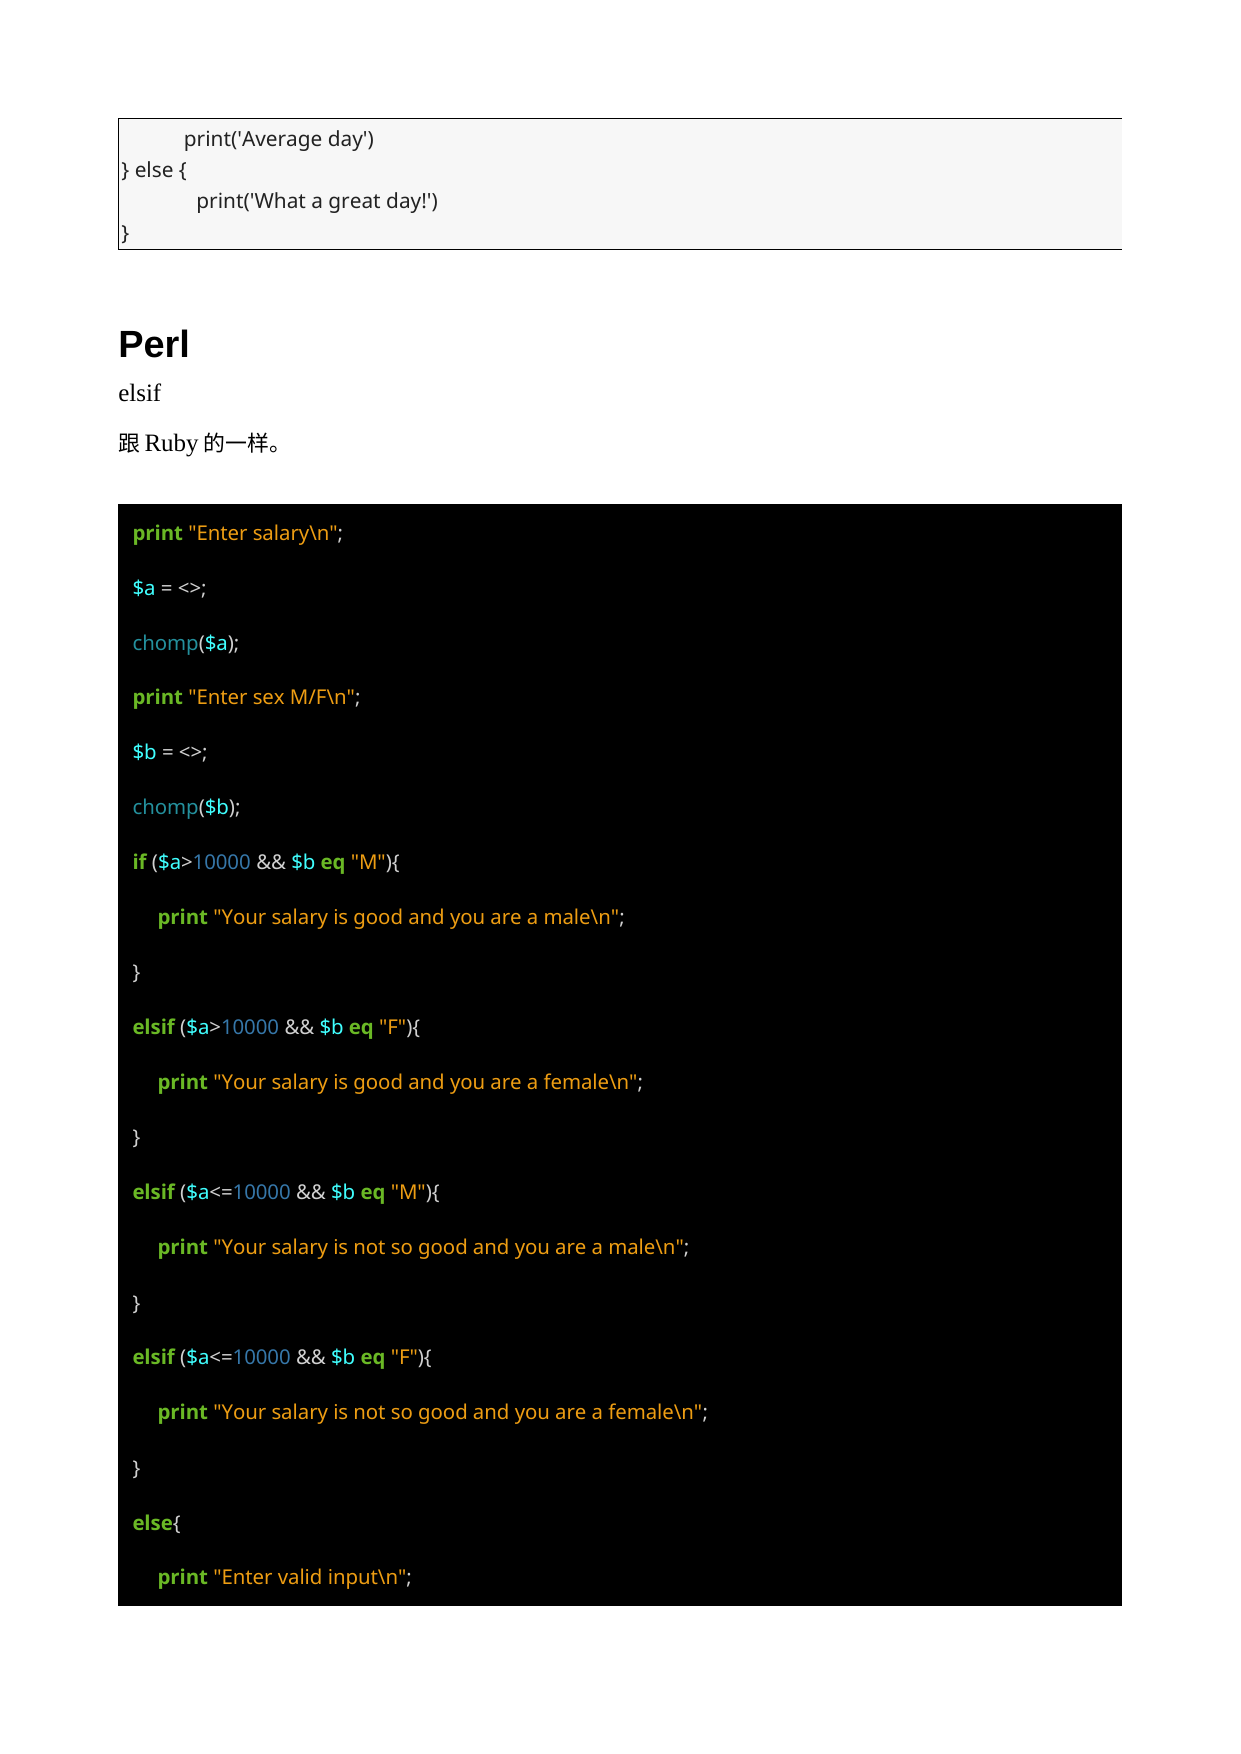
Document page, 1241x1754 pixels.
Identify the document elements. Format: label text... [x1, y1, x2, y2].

text $a = <>; [119, 559, 1122, 601]
text chomp($a); [119, 614, 1122, 656]
text elsif [118, 378, 1122, 407]
text print('Average day') [119, 119, 1122, 149]
text print "Your salary is good and you are a female\n"; [119, 1053, 1122, 1096]
text } [119, 944, 1122, 986]
text } [119, 1274, 1122, 1316]
text print "Enter valid input\n"; [119, 1549, 1122, 1605]
text } [119, 1109, 1122, 1151]
text } [119, 212, 1122, 249]
text elsif ($a>10000 && $b eq "F"){ [119, 999, 1122, 1041]
subtitle Perl [118, 322, 1122, 365]
text print "Your salary is not so good and you are a female\n"; [119, 1384, 1122, 1426]
text print "Enter salary\n"; [119, 505, 1122, 546]
text } [119, 1439, 1122, 1481]
text if ($a>10000 && $b eq "M"){ [119, 833, 1122, 875]
text elsif ($a<=10000 && $b eq "F"){ [119, 1329, 1122, 1371]
text elsif ($a<=10000 && $b eq "M"){ [119, 1164, 1122, 1206]
text chomp($b); [119, 779, 1122, 821]
text print "Your salary is good and you are a male\n"; [119, 888, 1122, 931]
text 跟Ruby的一样。 [118, 426, 1122, 457]
text else{ [119, 1494, 1122, 1536]
text } else { [119, 149, 1122, 181]
text $b = <>; [119, 724, 1122, 766]
text print "Your salary is not so good and you are a male\n"; [119, 1219, 1122, 1261]
text print('What a great day!') [119, 181, 1122, 212]
text print "Enter sex M/F\n"; [119, 669, 1122, 711]
